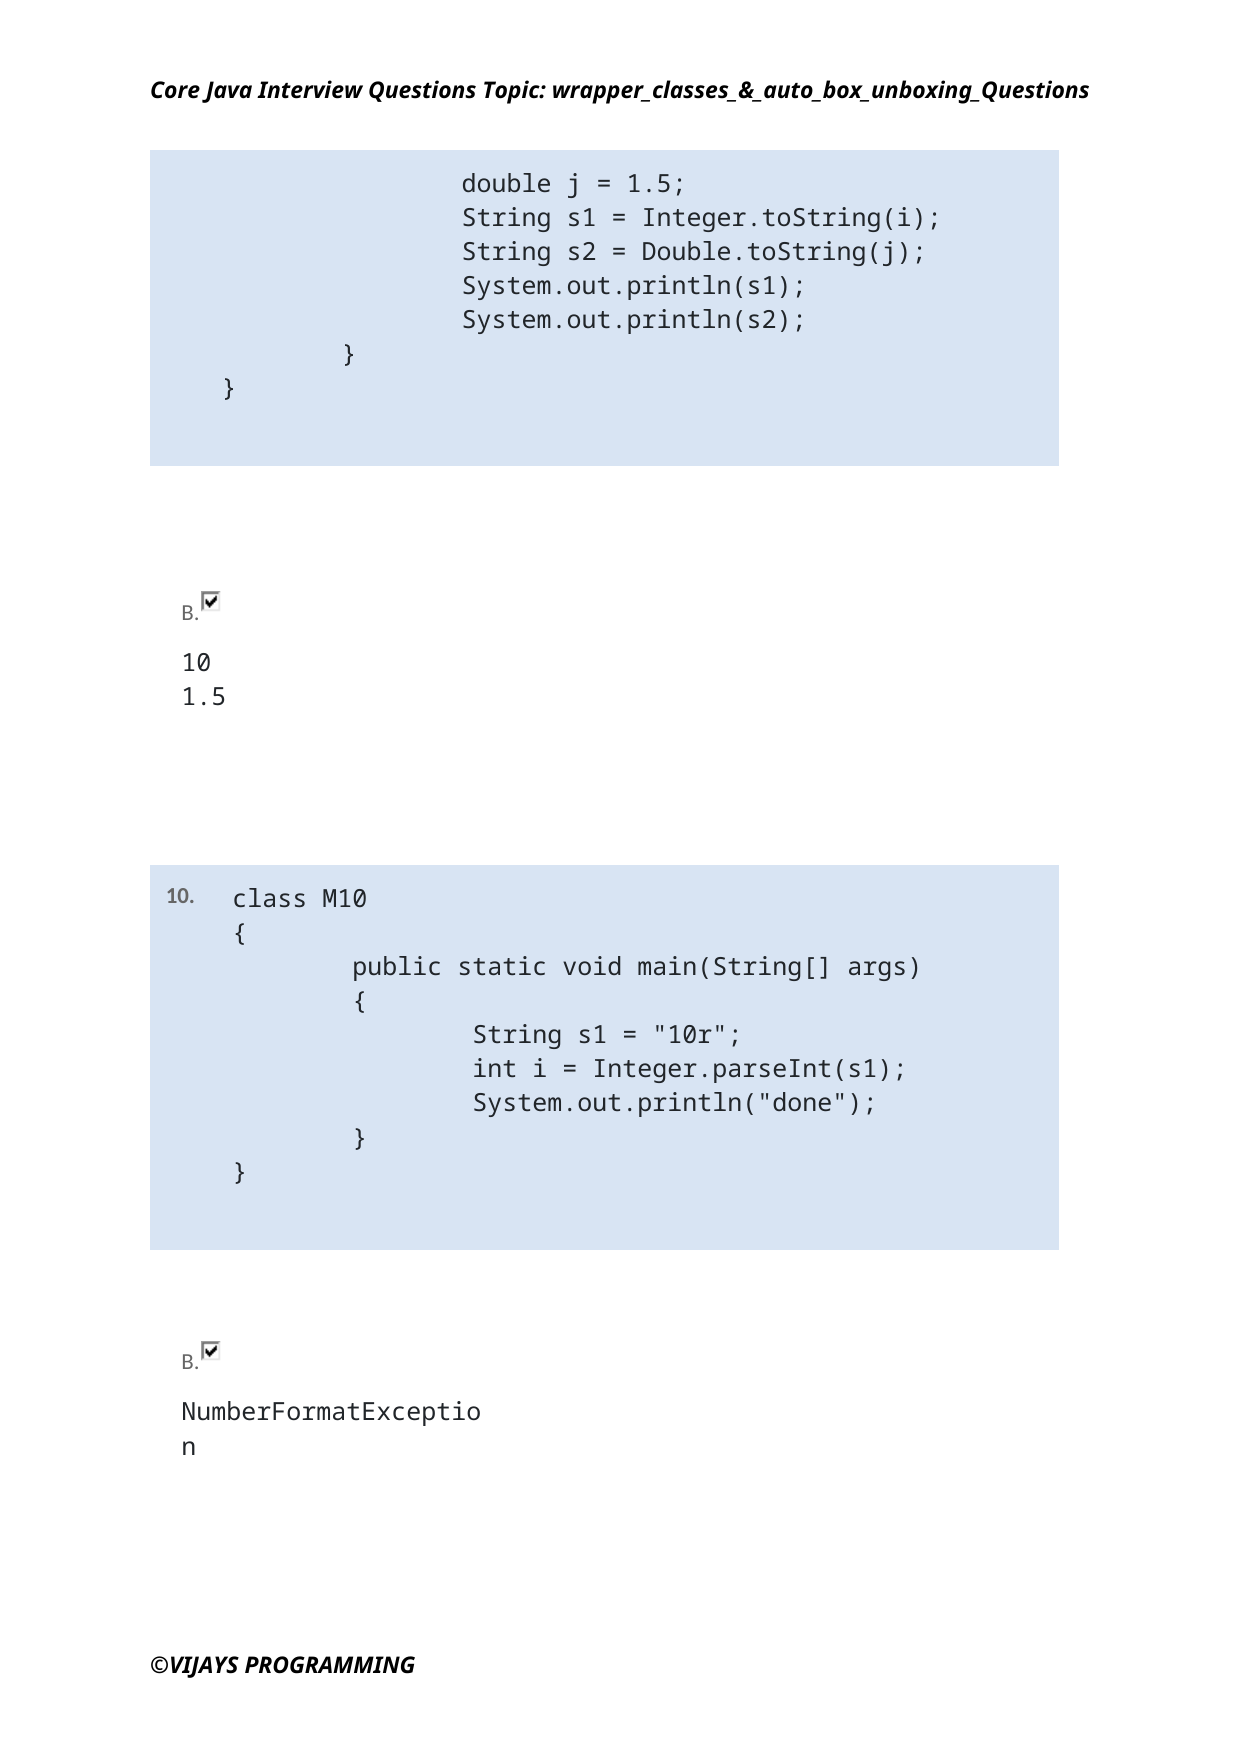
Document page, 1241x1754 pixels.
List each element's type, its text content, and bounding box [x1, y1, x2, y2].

table_header B. 10 1.5 [181, 584, 242, 815]
table_cell [150, 466, 1090, 865]
table_cell [1059, 865, 1090, 1250]
table_header B. NumberFormatException [181, 1334, 484, 1564]
table_cell 10. [150, 865, 216, 1250]
table_cell class M10 { public static void main(String[] args) { String s1 = "10r"; int i = Integer.parseInt(s1); System.out.println("done"); } } [216, 865, 1059, 1250]
table_cell [150, 1250, 1090, 1580]
table_header double j = 1.5; String s1 = Integer.toString(i); String s2 = Double.toString(j); System.out.println(s1); System.out.println(s2); } } [206, 150, 1059, 466]
table_header [150, 150, 206, 466]
table_header [181, 815, 250, 849]
table_header [1059, 150, 1090, 466]
table_header [181, 482, 429, 584]
table_header [181, 1265, 429, 1333]
